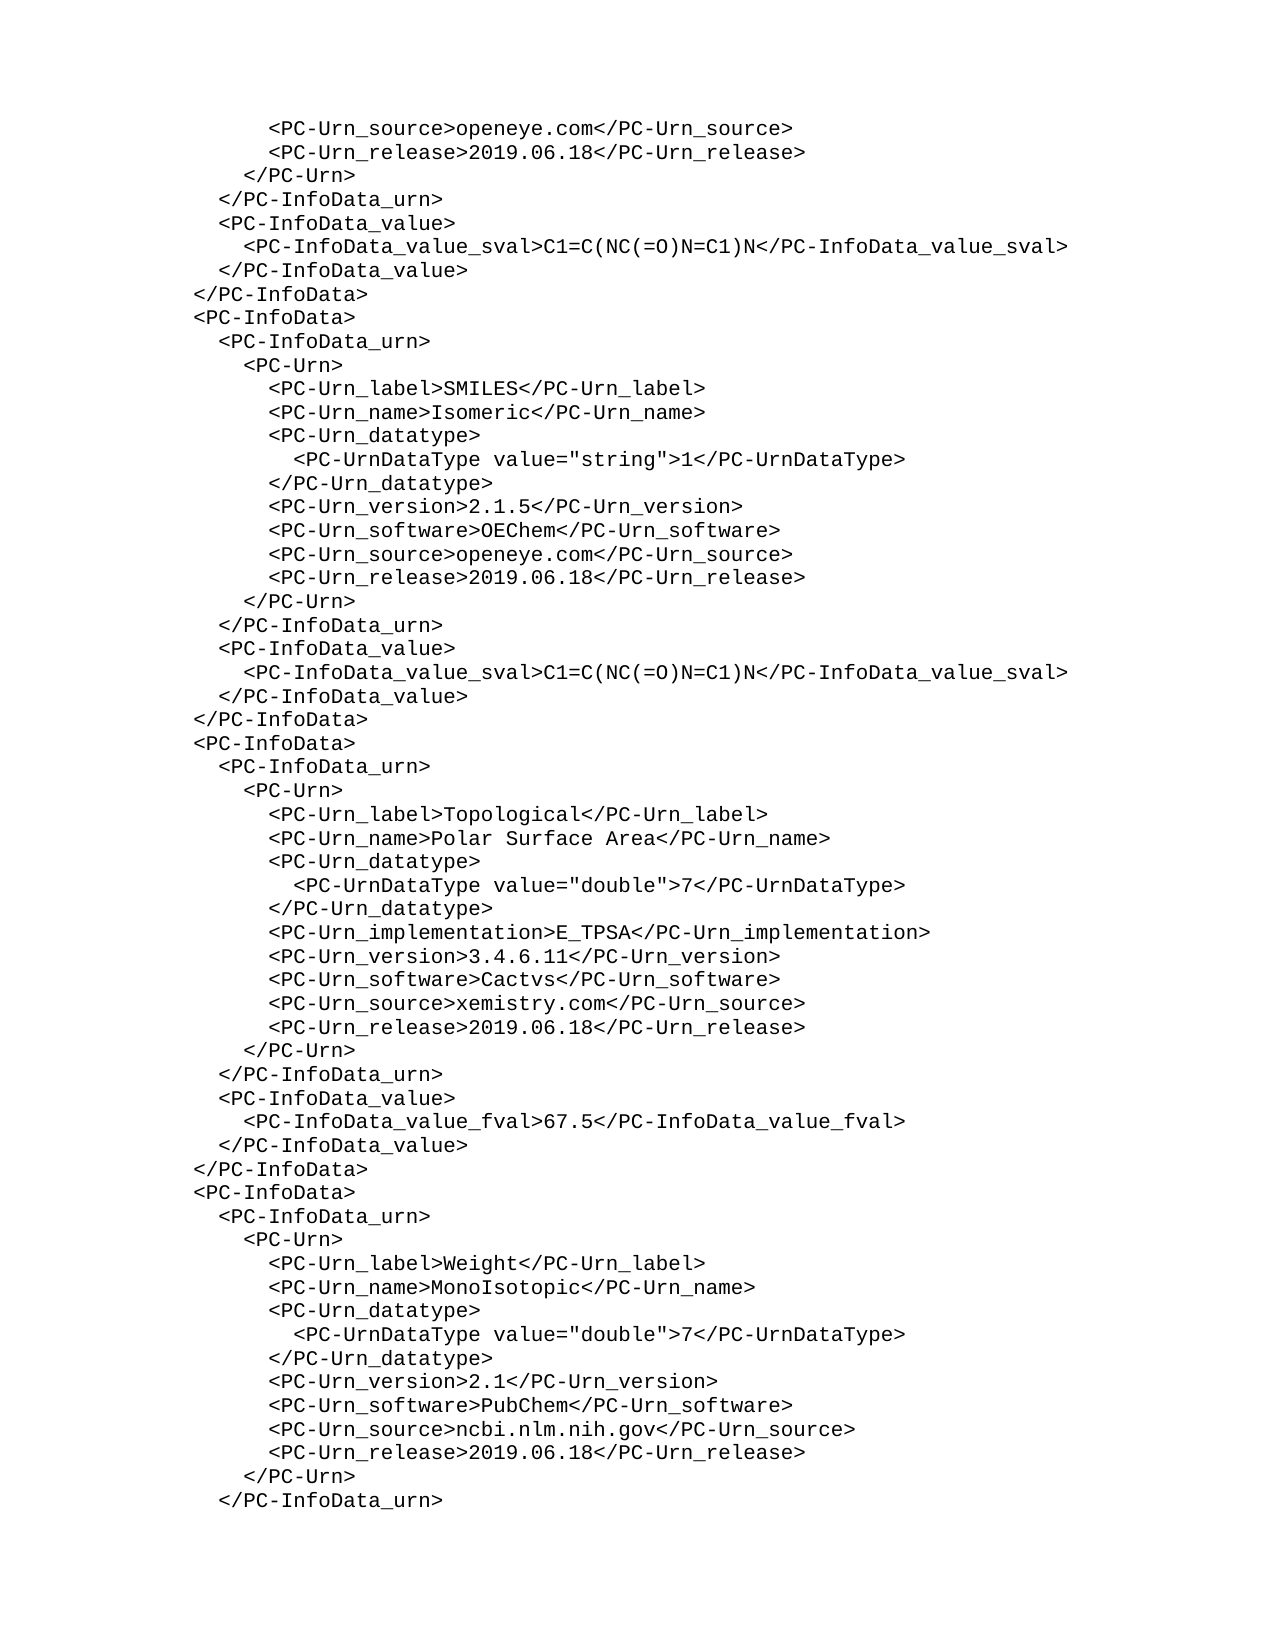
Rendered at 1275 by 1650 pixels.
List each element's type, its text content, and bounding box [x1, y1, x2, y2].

text <PC-UrnDataType value="double">7</PC-UrnDataType> [118, 875, 1157, 898]
text </PC-InfoData> [118, 709, 1157, 733]
text <PC-Urn_version>3.4.6.11</PC-Urn_version> [118, 946, 1157, 969]
text <PC-Urn_label>Topological</PC-Urn_label> [118, 804, 1157, 827]
text <PC-Urn_label>SMILES</PC-Urn_label> [118, 378, 1157, 402]
text <PC-Urn_name>Isomeric</PC-Urn_name> [118, 402, 1157, 426]
text <PC-Urn> [118, 1229, 1157, 1253]
text <PC-Urn_release>2019.06.18</PC-Urn_release> [118, 567, 1157, 591]
text </PC-InfoData_urn> [118, 189, 1157, 213]
text <PC-Urn_implementation>E_TPSA</PC-Urn_implementation> [118, 922, 1157, 946]
text </PC-InfoData_value> [118, 1135, 1157, 1158]
text <PC-InfoData_urn> [118, 757, 1157, 780]
text </PC-Urn> [118, 591, 1157, 615]
text </PC-Urn_datatype> [118, 473, 1157, 496]
text <PC-InfoData_urn> [118, 331, 1157, 354]
text <PC-Urn_release>2019.06.18</PC-Urn_release> [118, 142, 1157, 165]
text <PC-Urn_datatype> [118, 1300, 1157, 1324]
text </PC-Urn_datatype> [118, 898, 1157, 922]
text <PC-Urn> [118, 354, 1157, 378]
text </PC-Urn> [118, 1466, 1157, 1489]
text </PC-Urn> [118, 1040, 1157, 1064]
text <PC-UrnDataType value="string">1</PC-UrnDataType> [118, 449, 1157, 473]
text <PC-InfoData> [118, 307, 1157, 331]
text <PC-InfoData_value> [118, 1088, 1157, 1111]
text <PC-Urn_datatype> [118, 851, 1157, 875]
text <PC-InfoData_value_fval>67.5</PC-InfoData_value_fval> [118, 1111, 1157, 1135]
text </PC-InfoData_urn> [118, 615, 1157, 638]
text <PC-Urn_datatype> [118, 426, 1157, 449]
text <PC-Urn_source>openeye.com</PC-Urn_source> [118, 544, 1157, 567]
text <PC-InfoData_value> [118, 213, 1157, 236]
text <PC-UrnDataType value="double">7</PC-UrnDataType> [118, 1324, 1157, 1348]
text <PC-Urn_source>ncbi.nlm.nih.gov</PC-Urn_source> [118, 1419, 1157, 1442]
text <PC-InfoData> [118, 733, 1157, 757]
text <PC-InfoData> [118, 1182, 1157, 1206]
text <PC-Urn_version>2.1.5</PC-Urn_version> [118, 496, 1157, 520]
text </PC-Urn> [118, 165, 1157, 189]
text </PC-InfoData> [118, 284, 1157, 307]
text </PC-InfoData_value> [118, 260, 1157, 284]
text <PC-Urn_name>Polar Surface Area</PC-Urn_name> [118, 827, 1157, 851]
text <PC-Urn_source>xemistry.com</PC-Urn_source> [118, 993, 1157, 1017]
text <PC-Urn_release>2019.06.18</PC-Urn_release> [118, 1442, 1157, 1466]
text </PC-InfoData> [118, 1158, 1157, 1182]
text <PC-InfoData_value> [118, 638, 1157, 662]
text <PC-Urn_software>PubChem</PC-Urn_software> [118, 1395, 1157, 1419]
text <PC-Urn_software>OEChem</PC-Urn_software> [118, 520, 1157, 544]
text </PC-InfoData_urn> [118, 1489, 1157, 1513]
text <PC-InfoData_value_sval>C1=C(NC(=O)N=C1)N</PC-InfoData_value_sval> [118, 236, 1157, 260]
text <PC-Urn_version>2.1</PC-Urn_version> [118, 1371, 1157, 1395]
text <PC-Urn_label>Weight</PC-Urn_label> [118, 1253, 1157, 1277]
text </PC-Urn_datatype> [118, 1348, 1157, 1371]
text <PC-Urn_release>2019.06.18</PC-Urn_release> [118, 1017, 1157, 1040]
text </PC-InfoData_value> [118, 686, 1157, 709]
text <PC-Urn_source>openeye.com</PC-Urn_source> [118, 118, 1157, 142]
text <PC-Urn_software>Cactvs</PC-Urn_software> [118, 969, 1157, 993]
text <PC-Urn> [118, 780, 1157, 804]
text <PC-Urn_name>MonoIsotopic</PC-Urn_name> [118, 1277, 1157, 1300]
text <PC-InfoData_urn> [118, 1206, 1157, 1229]
text </PC-InfoData_urn> [118, 1064, 1157, 1088]
text <PC-InfoData_value_sval>C1=C(NC(=O)N=C1)N</PC-InfoData_value_sval> [118, 662, 1157, 686]
